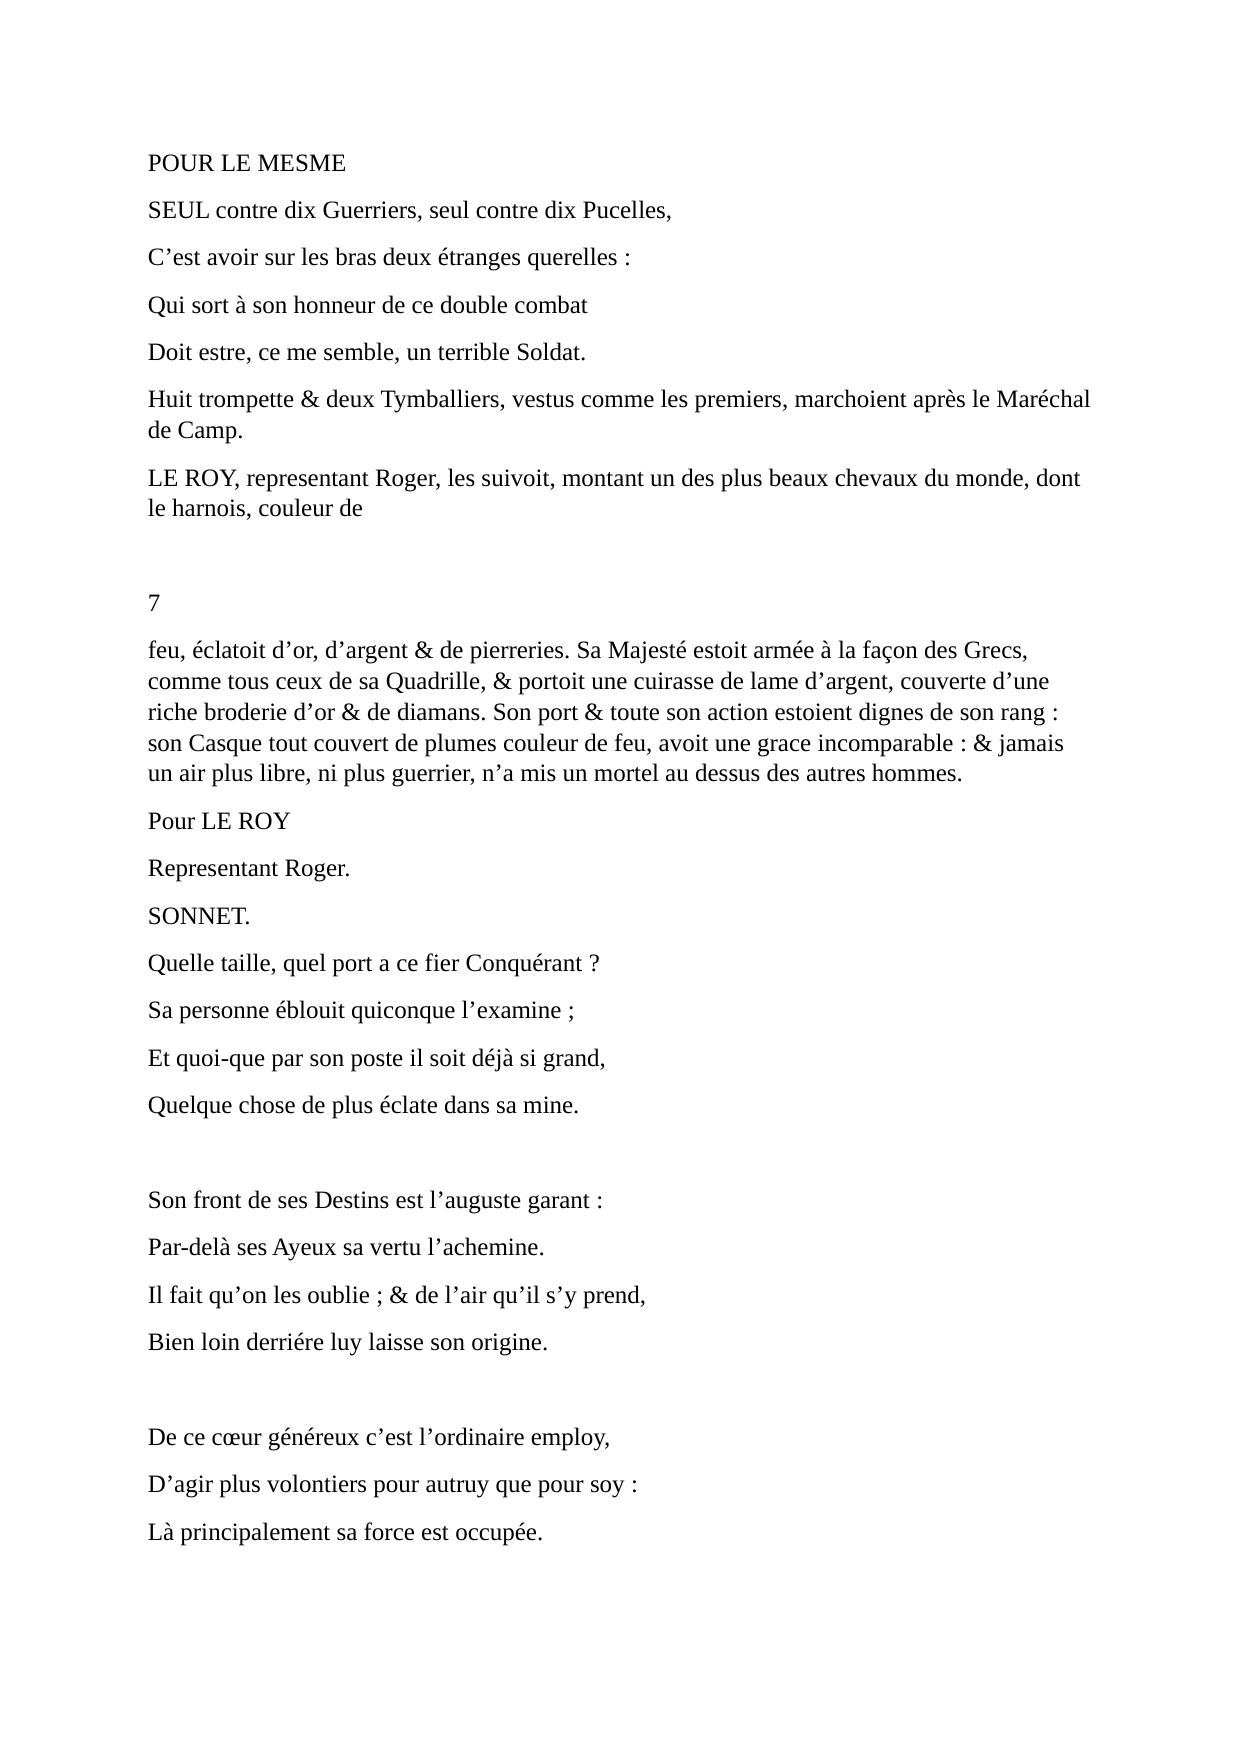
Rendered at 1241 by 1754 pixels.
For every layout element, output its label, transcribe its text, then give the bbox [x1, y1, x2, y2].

text C’est avoir sur les bras deux étranges querelles : [148, 242, 1093, 271]
text Bien loin derriére luy laisse son origine. [148, 1327, 1093, 1356]
text feu, éclatoit d’or, d’argent & de pierreries. Sa Majesté estoit armée à la façon des Grecs, comme tous ceux de sa Quadrille, & portoit une cuirasse de lame d’argent, couverte d’une riche broderie d’or & de diamans. Son port & toute son action estoient dignes de son rang : son Casque tout couvert de plumes couleur de feu, avoit une grace incomparable : & jamais un air plus libre, ni plus guerrier, n’a mis un mortel au dessus des autres hommes. [148, 636, 1093, 787]
text Huit trompette & deux Tymballiers, vestus comme les premiers, marchoient après le Maréchal de Camp. [148, 384, 1093, 444]
text Doit estre, ce me semble, un terrible Soldat. [148, 337, 1093, 366]
text Il fait qu’on les oublie ; & de l’air qu’il s’y prend, [148, 1280, 1093, 1309]
text 7 [148, 588, 1093, 617]
text SEUL contre dix Guerriers, seul contre dix Pucelles, [148, 195, 1093, 224]
text Sa personne éblouit quiconque l’examine ; [148, 996, 1093, 1024]
text De ce cœur généreux c’est l’ordinaire employ, [148, 1422, 1093, 1451]
text SONNET. [148, 901, 1093, 929]
text Son front de ses Destins est l’auguste garant : [148, 1185, 1093, 1214]
text Qui sort à son honneur de ce double combat [148, 290, 1093, 318]
text Là principalement sa force est occupée. [148, 1517, 1093, 1546]
text Quelle taille, quel port a ce fier Conquérant ? [148, 948, 1093, 977]
text D’agir plus volontiers pour autruy que pour soy : [148, 1469, 1093, 1498]
text Par-delà ses Ayeux sa vertu l’achemine. [148, 1232, 1093, 1261]
text Quelque chose de plus éclate dans sa mine. [148, 1090, 1093, 1119]
text POUR LE MESME [148, 148, 1093, 176]
text Pour LE ROY [148, 806, 1093, 835]
text LE ROY, representant Roger, les suivoit, montant un des plus beaux chevaux du monde, dont le harnois, couleur de [148, 463, 1093, 522]
text Representant Roger. [148, 853, 1093, 882]
text Et quoi-que par son poste il soit déjà si grand, [148, 1043, 1093, 1072]
